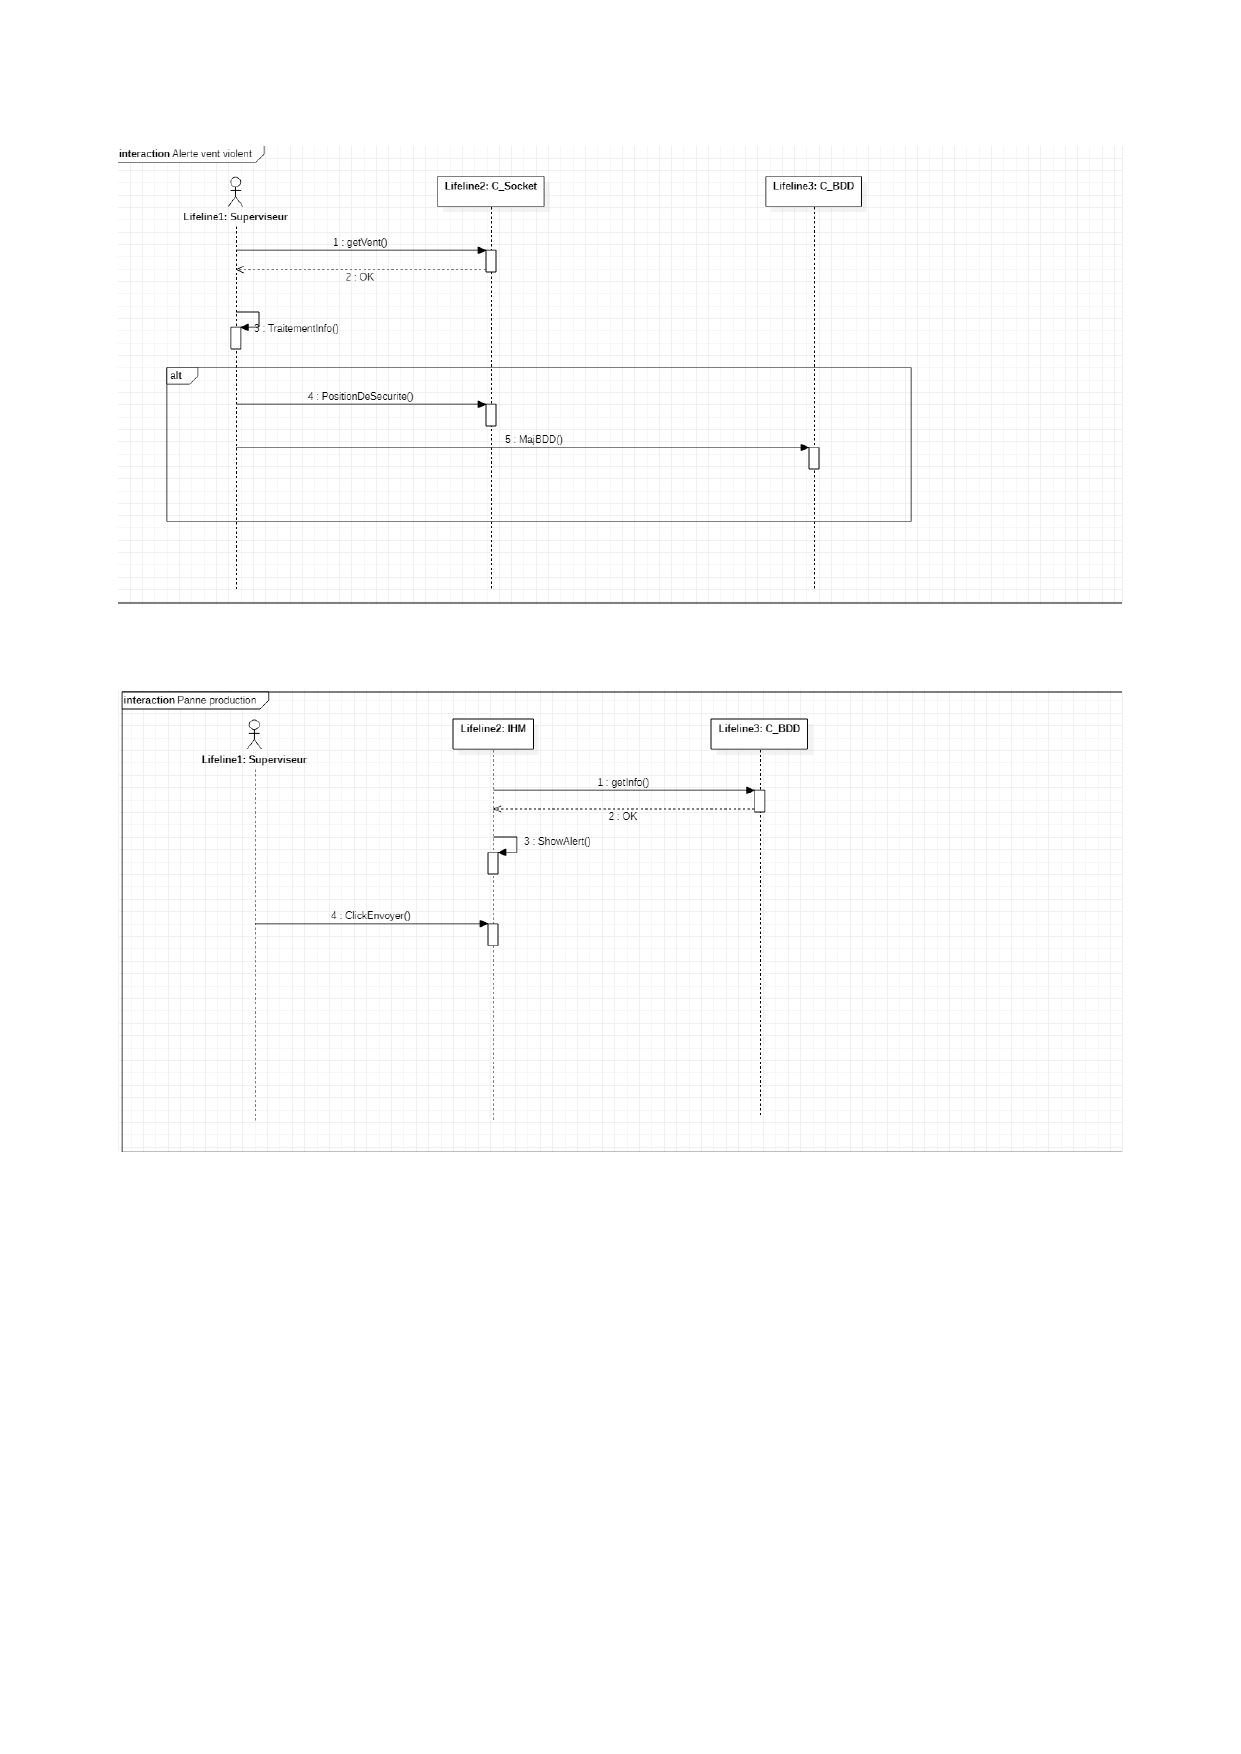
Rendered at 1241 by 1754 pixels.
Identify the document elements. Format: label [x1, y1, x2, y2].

picture [118, 690, 1123, 1152]
picture [118, 146, 1123, 605]
